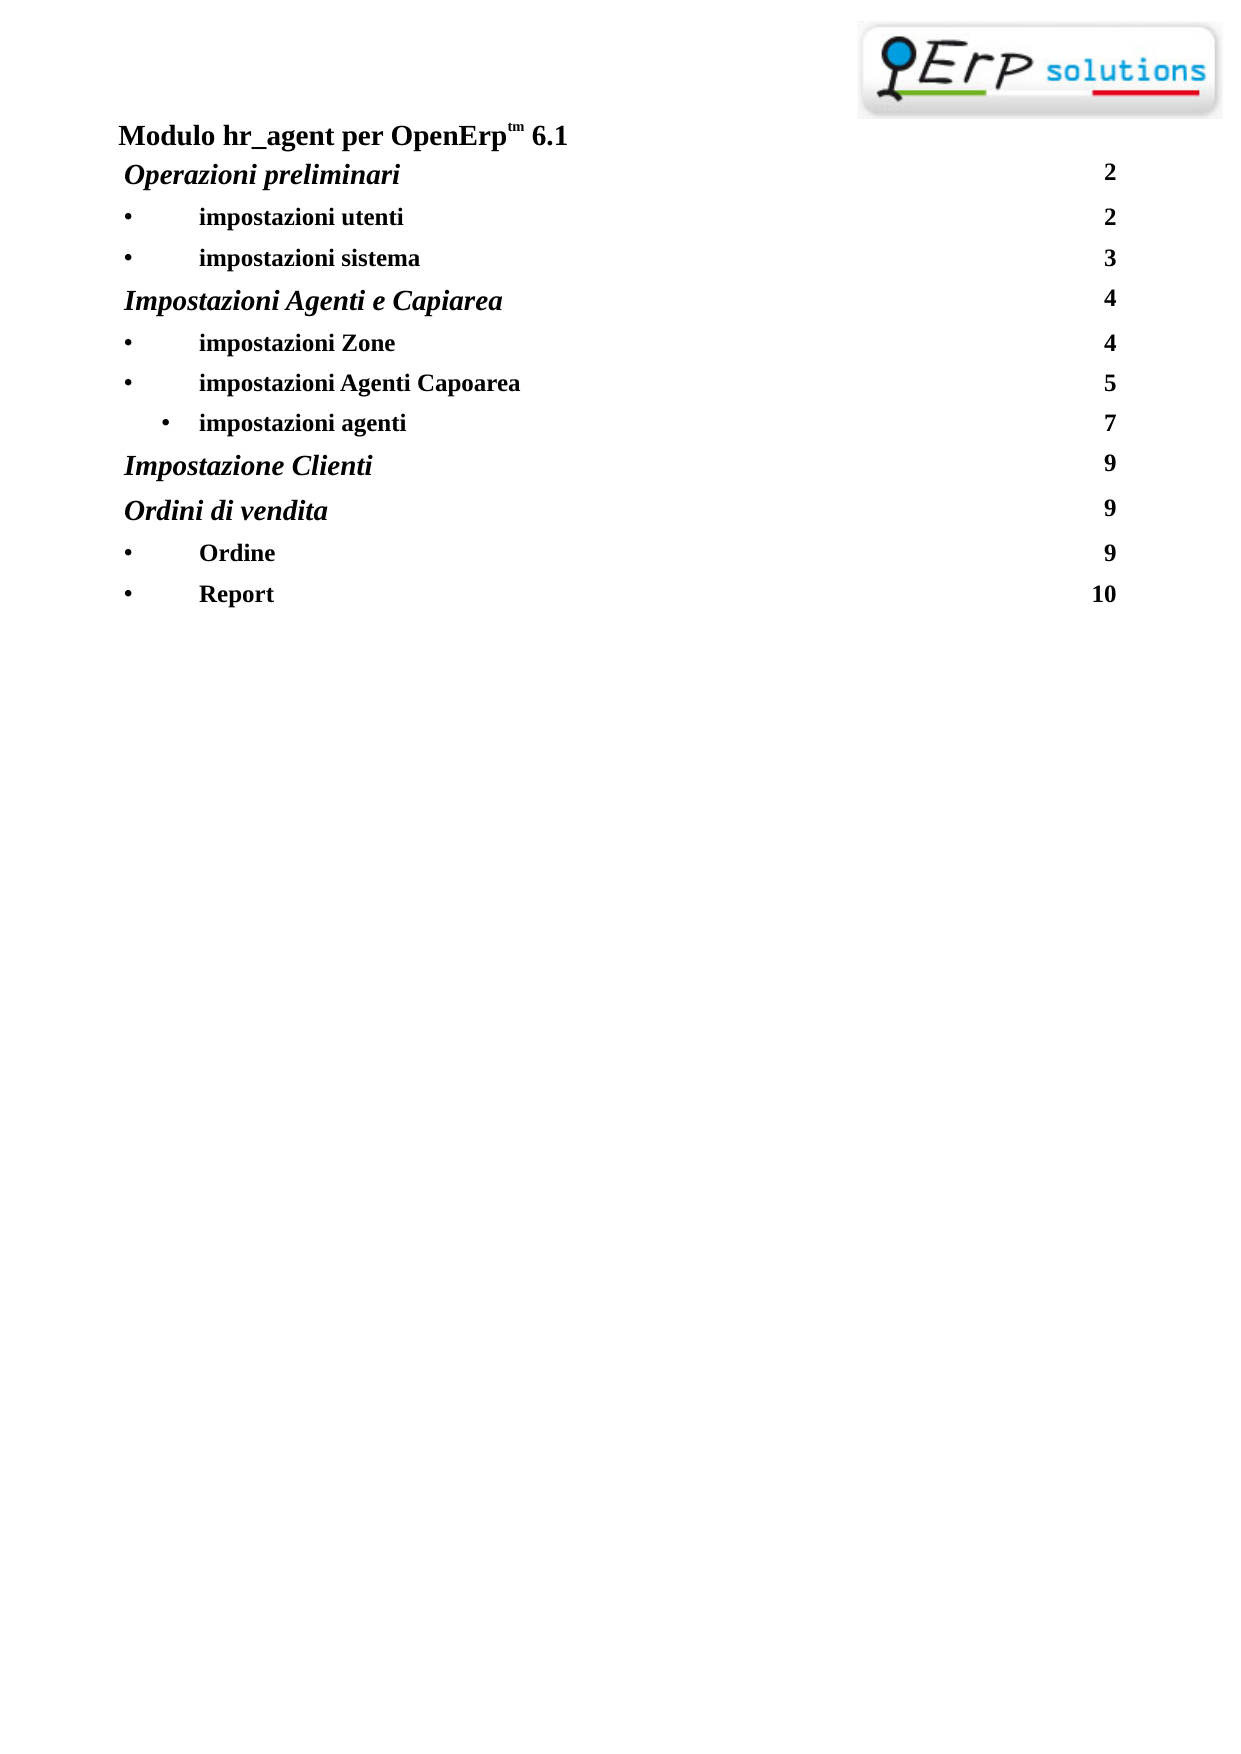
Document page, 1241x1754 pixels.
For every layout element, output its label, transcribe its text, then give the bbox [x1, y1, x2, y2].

table_cell Ordine [118, 533, 620, 573]
table_cell 4 [620, 277, 1122, 322]
text Modulo hr_agent per OpenErptm 6.1 [118, 118, 1122, 152]
table_cell 3 [620, 237, 1122, 277]
table_cell Impostazione Clienti [118, 443, 620, 488]
table_cell Report [118, 573, 620, 613]
table_cell 2 [620, 197, 1122, 237]
table_header 2 [620, 152, 1122, 197]
table_header Operazioni preliminari [118, 152, 620, 197]
table_cell impostazioni sistema [118, 237, 620, 277]
table_cell 9 [620, 533, 1122, 573]
table_cell impostazioni Zone [118, 322, 620, 362]
table_cell 9 [620, 488, 1122, 533]
table_cell 9 [620, 443, 1122, 488]
table_cell Impostazioni Agenti e Capiarea [118, 277, 620, 322]
picture [857, 21, 1223, 119]
table_cell 5 [620, 363, 1122, 403]
table_cell Ordini di vendita [118, 488, 620, 533]
table_cell 4 [620, 322, 1122, 362]
table_cell impostazioni Agenti Capoarea [118, 363, 620, 403]
table_cell 7 [620, 403, 1122, 443]
table_cell 10 [620, 573, 1122, 613]
table_cell impostazioni agenti [118, 403, 620, 443]
table_cell impostazioni utenti [118, 197, 620, 237]
